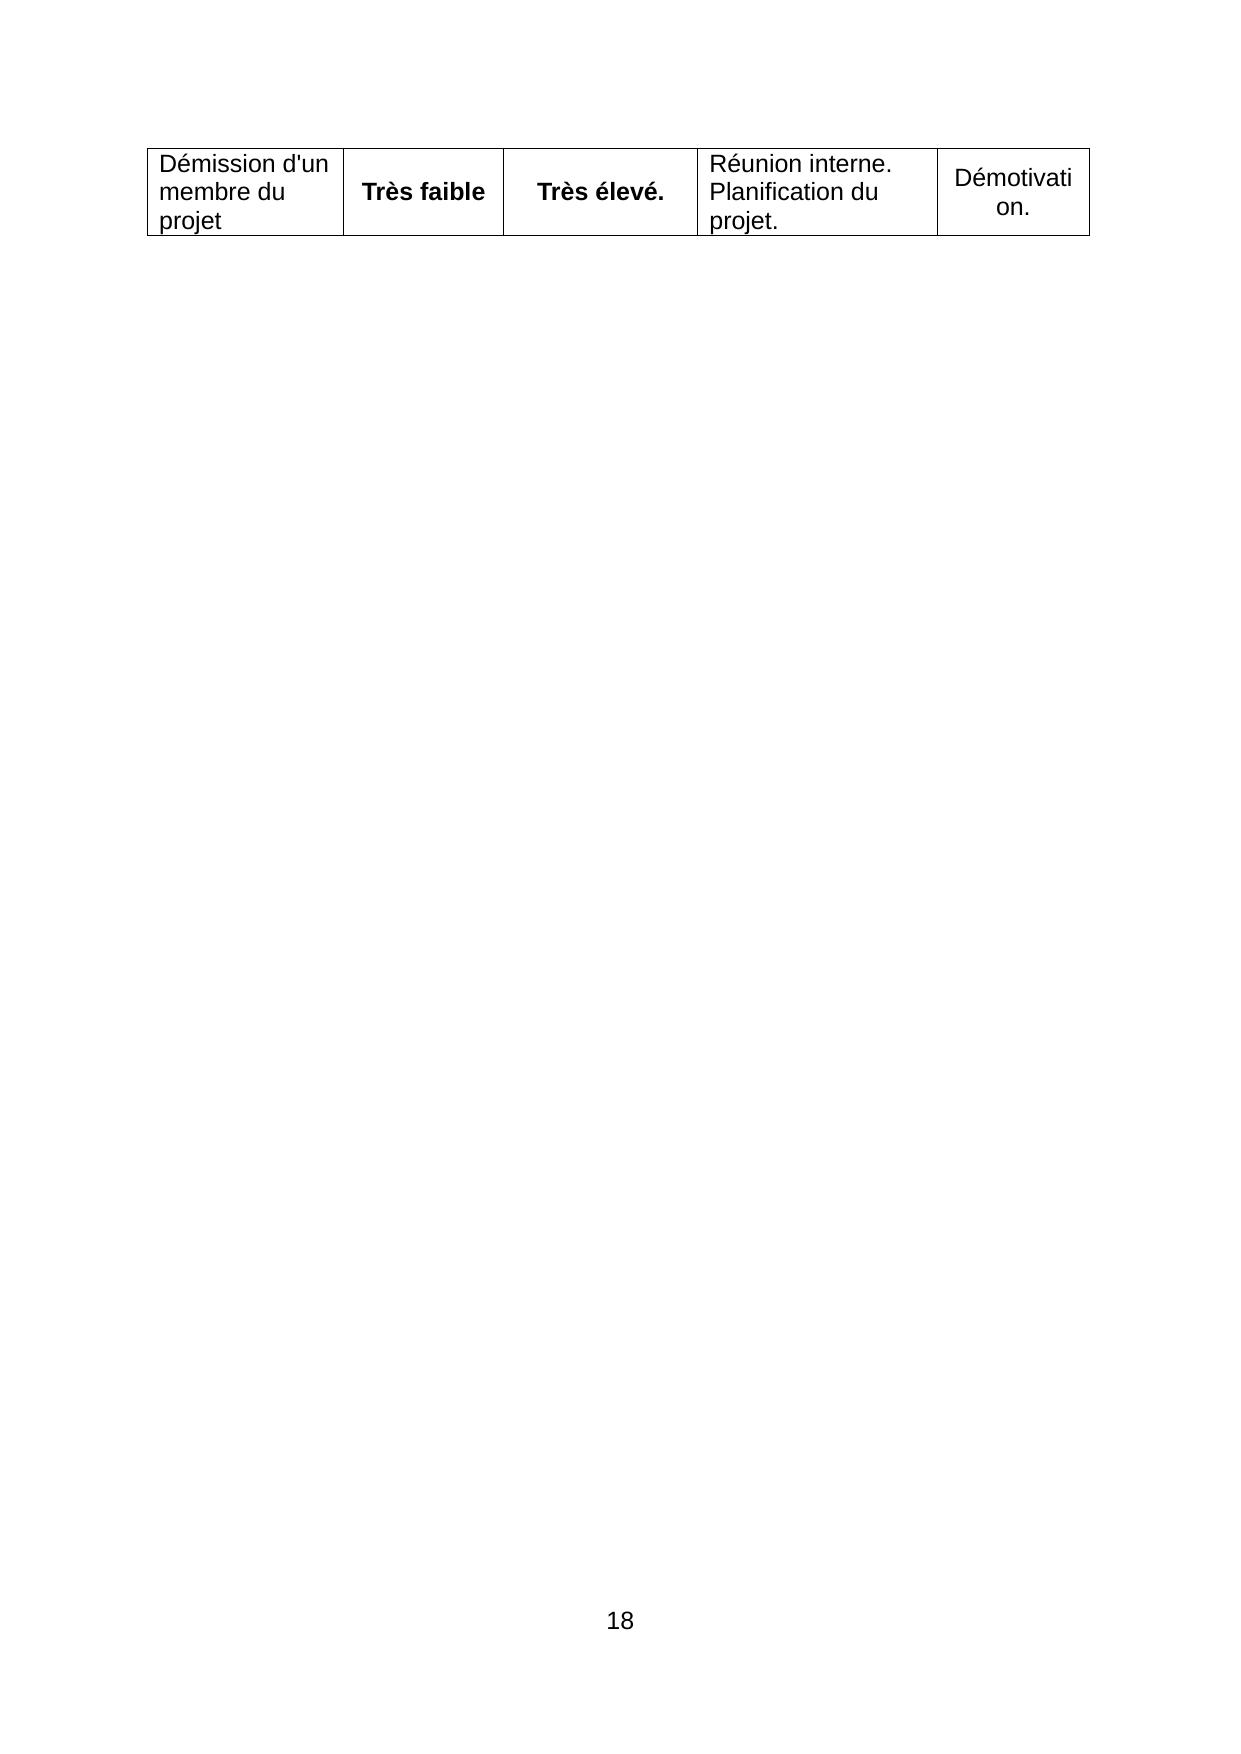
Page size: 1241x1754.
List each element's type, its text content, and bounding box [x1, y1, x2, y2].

table_cell Très faible [344, 149, 503, 235]
table_cell Réunion interne. Planification du projet. [698, 149, 937, 235]
table_cell Très élevé. [504, 149, 697, 235]
table_cell Démission d'un membre du projet [148, 149, 343, 235]
table_cell Démotivation. [938, 149, 1089, 235]
